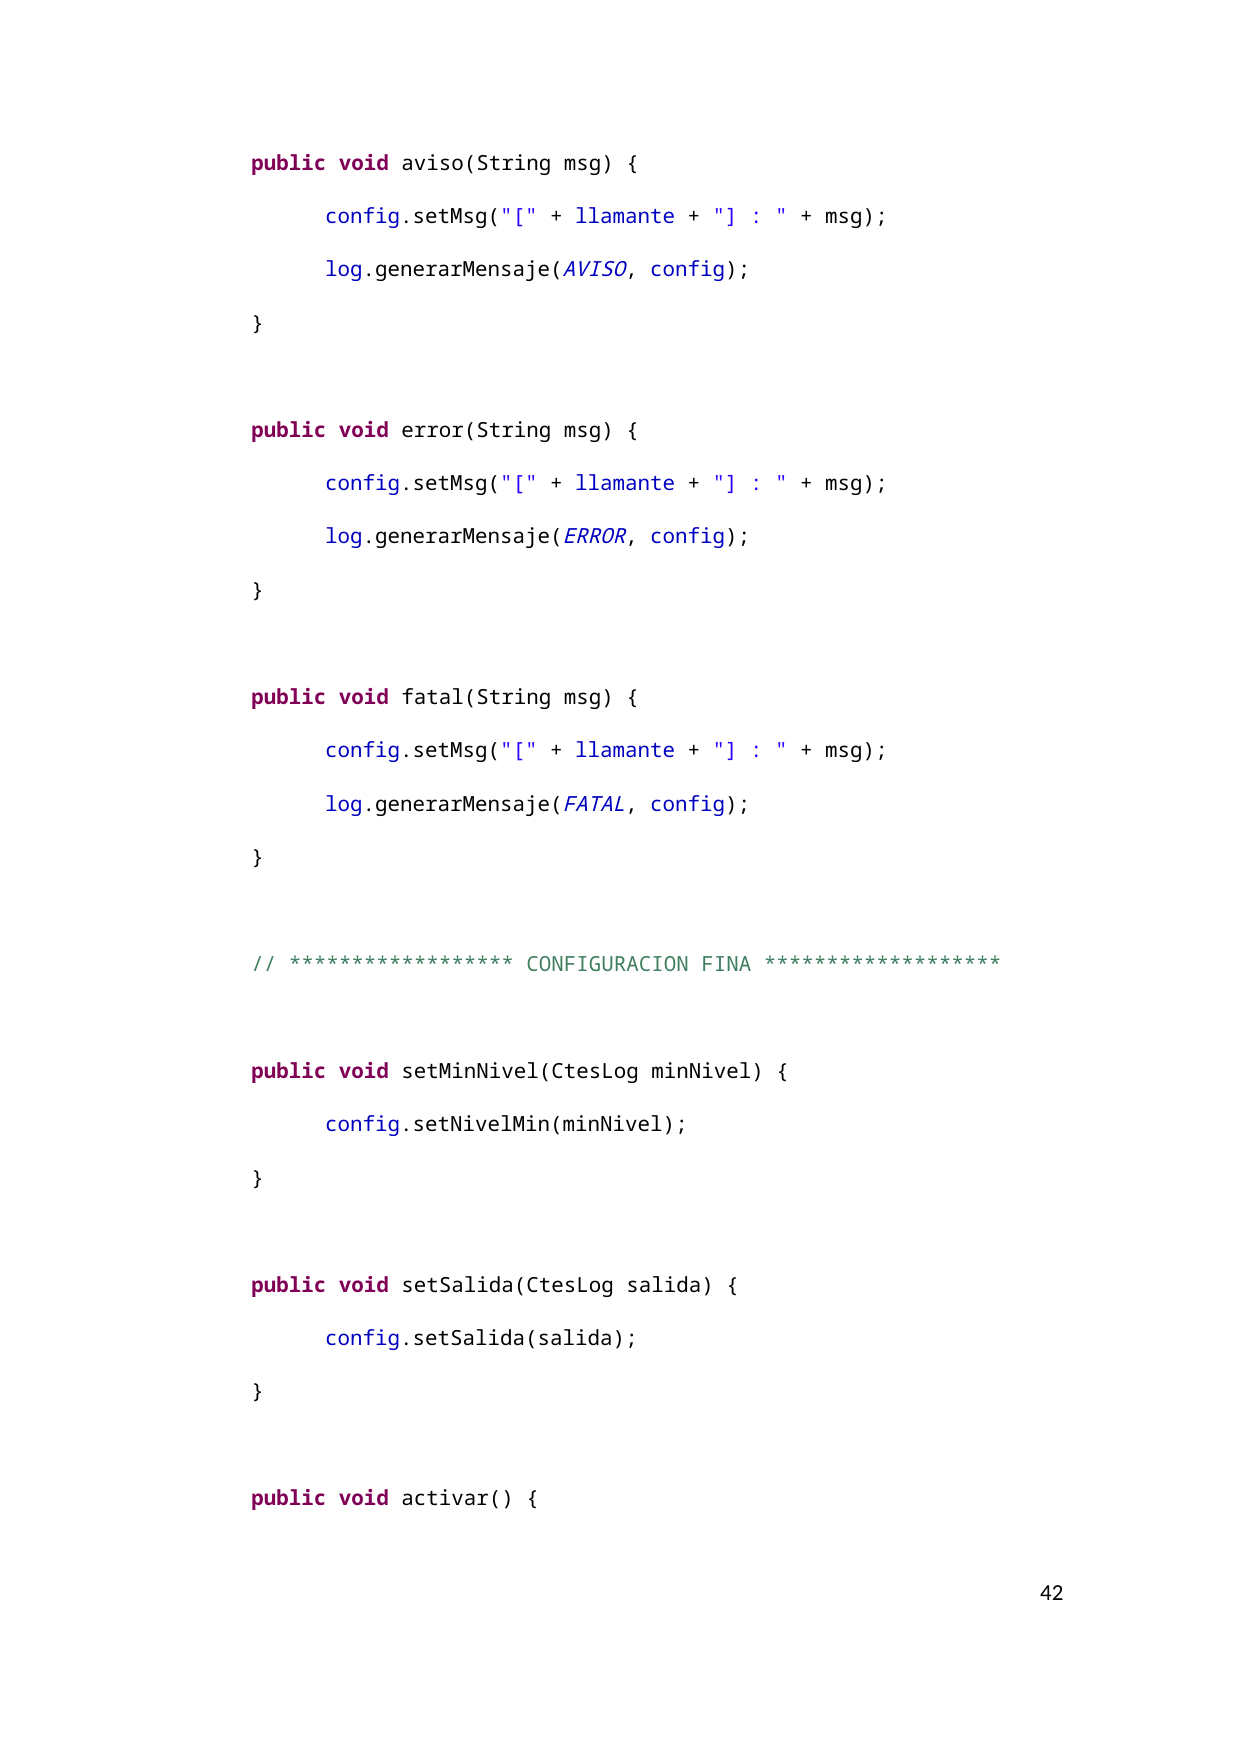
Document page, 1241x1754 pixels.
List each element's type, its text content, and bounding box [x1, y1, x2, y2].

text config.setMsg("[" + llamante + "] : " + msg); [177, 201, 1063, 229]
text config.setNivelMin(minNivel); [177, 1109, 1063, 1138]
text log.generarMensaje(ERROR, config); [177, 522, 1063, 550]
text public void activar() { [177, 1483, 1063, 1512]
text config.setMsg("[" + llamante + "] : " + msg); [177, 735, 1063, 764]
text public void error(String msg) { [177, 415, 1063, 443]
text } [177, 575, 1063, 603]
text public void fatal(String msg) { [177, 682, 1063, 710]
text public void setMinNivel(CtesLog minNivel) { [177, 1056, 1063, 1084]
text public void aviso(String msg) { [177, 148, 1063, 176]
text } [177, 842, 1063, 871]
text config.setSalida(salida); [177, 1323, 1063, 1352]
text log.generarMensaje(AVISO, config); [177, 254, 1063, 283]
text } [177, 1377, 1063, 1405]
text } [177, 1163, 1063, 1191]
text // ****************** CONFIGURACION FINA ******************* [177, 949, 1063, 978]
text } [177, 308, 1063, 336]
text public void setSalida(CtesLog salida) { [177, 1270, 1063, 1298]
text config.setMsg("[" + llamante + "] : " + msg); [177, 468, 1063, 497]
text log.generarMensaje(FATAL, config); [177, 789, 1063, 817]
